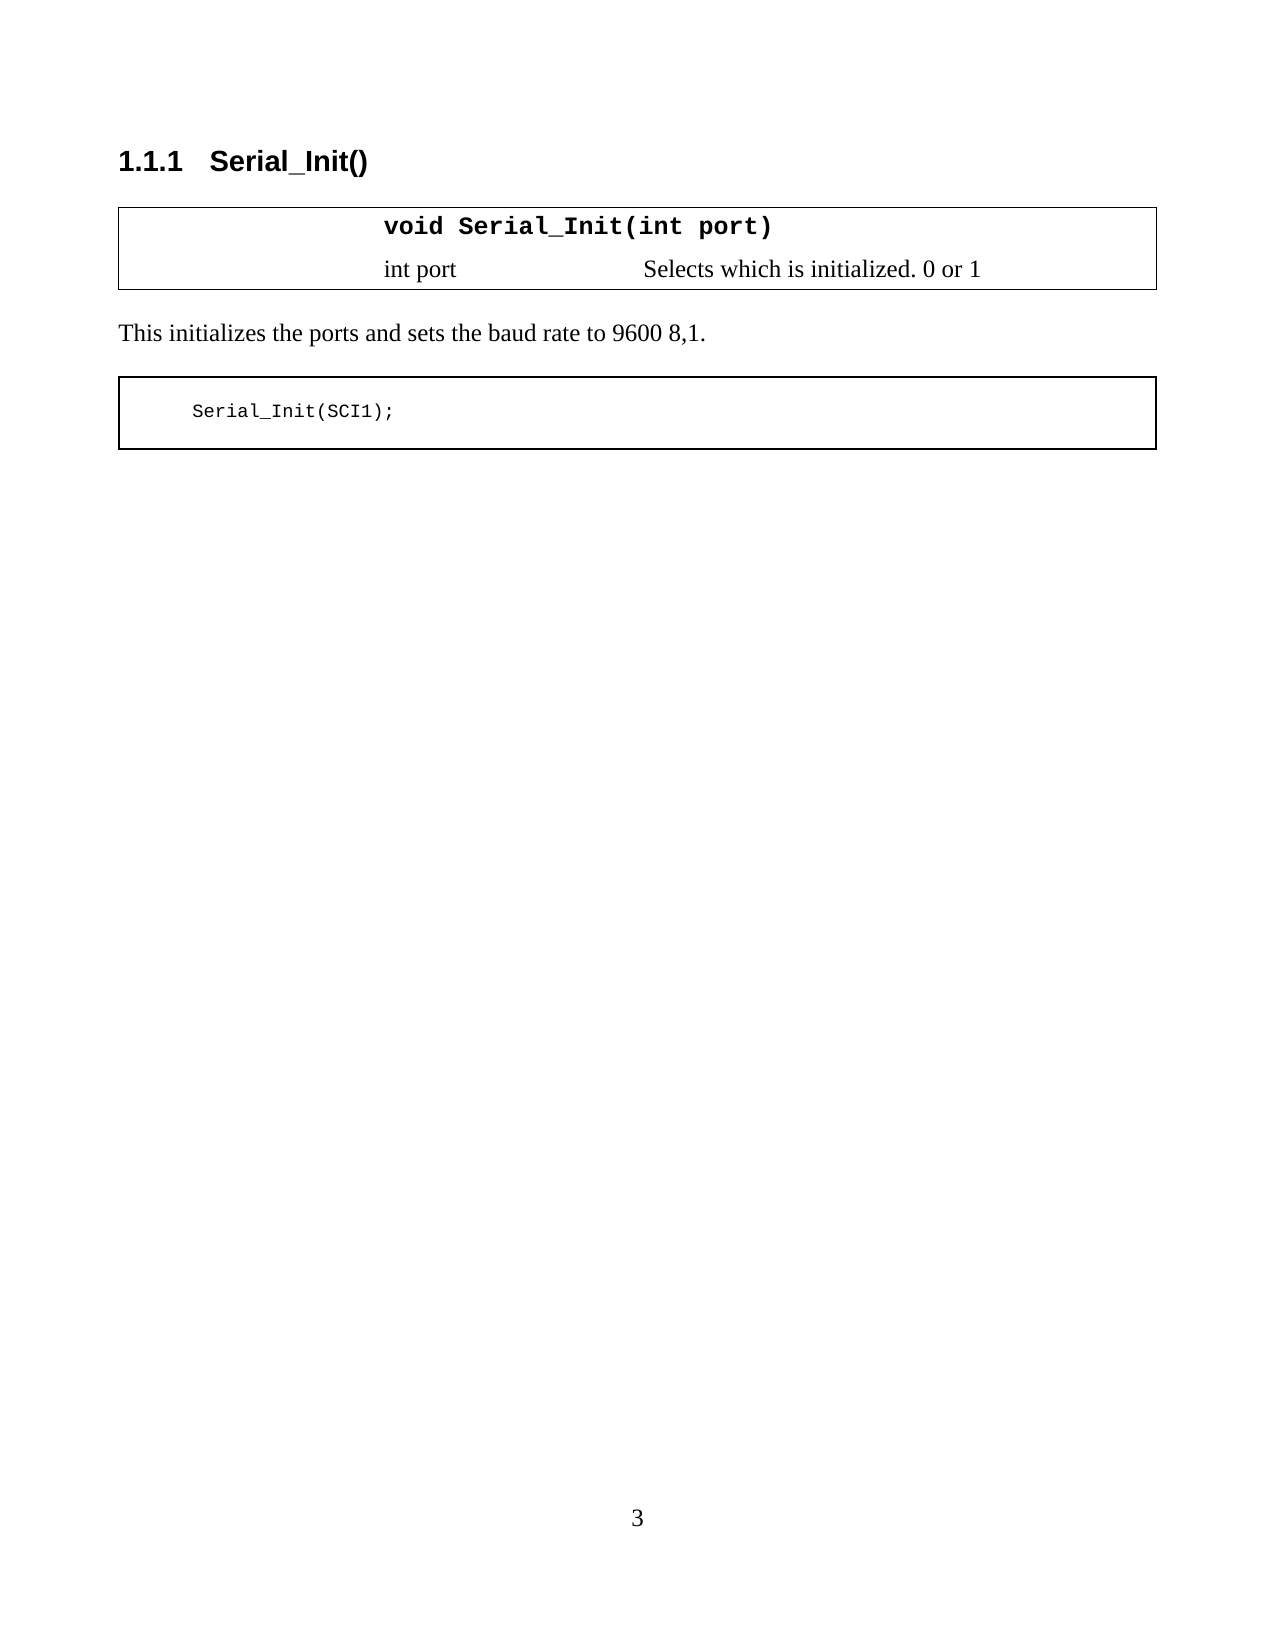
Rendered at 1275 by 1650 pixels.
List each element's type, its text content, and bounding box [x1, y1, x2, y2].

table_cell Selects which is initialized. 0 or 1 [638, 249, 1028, 289]
table_header [119, 208, 378, 248]
subtitle Serial_Init() [118, 144, 1157, 177]
table_cell int port [378, 249, 637, 289]
text Serial_Init(SCI1); [120, 397, 1155, 423]
text This initializes the ports and sets the baud rate to 9600 8,1. [118, 318, 1157, 347]
table_cell [119, 249, 378, 289]
table_header void Serial_Init(int port) [378, 208, 1156, 248]
table_cell [1028, 249, 1156, 289]
